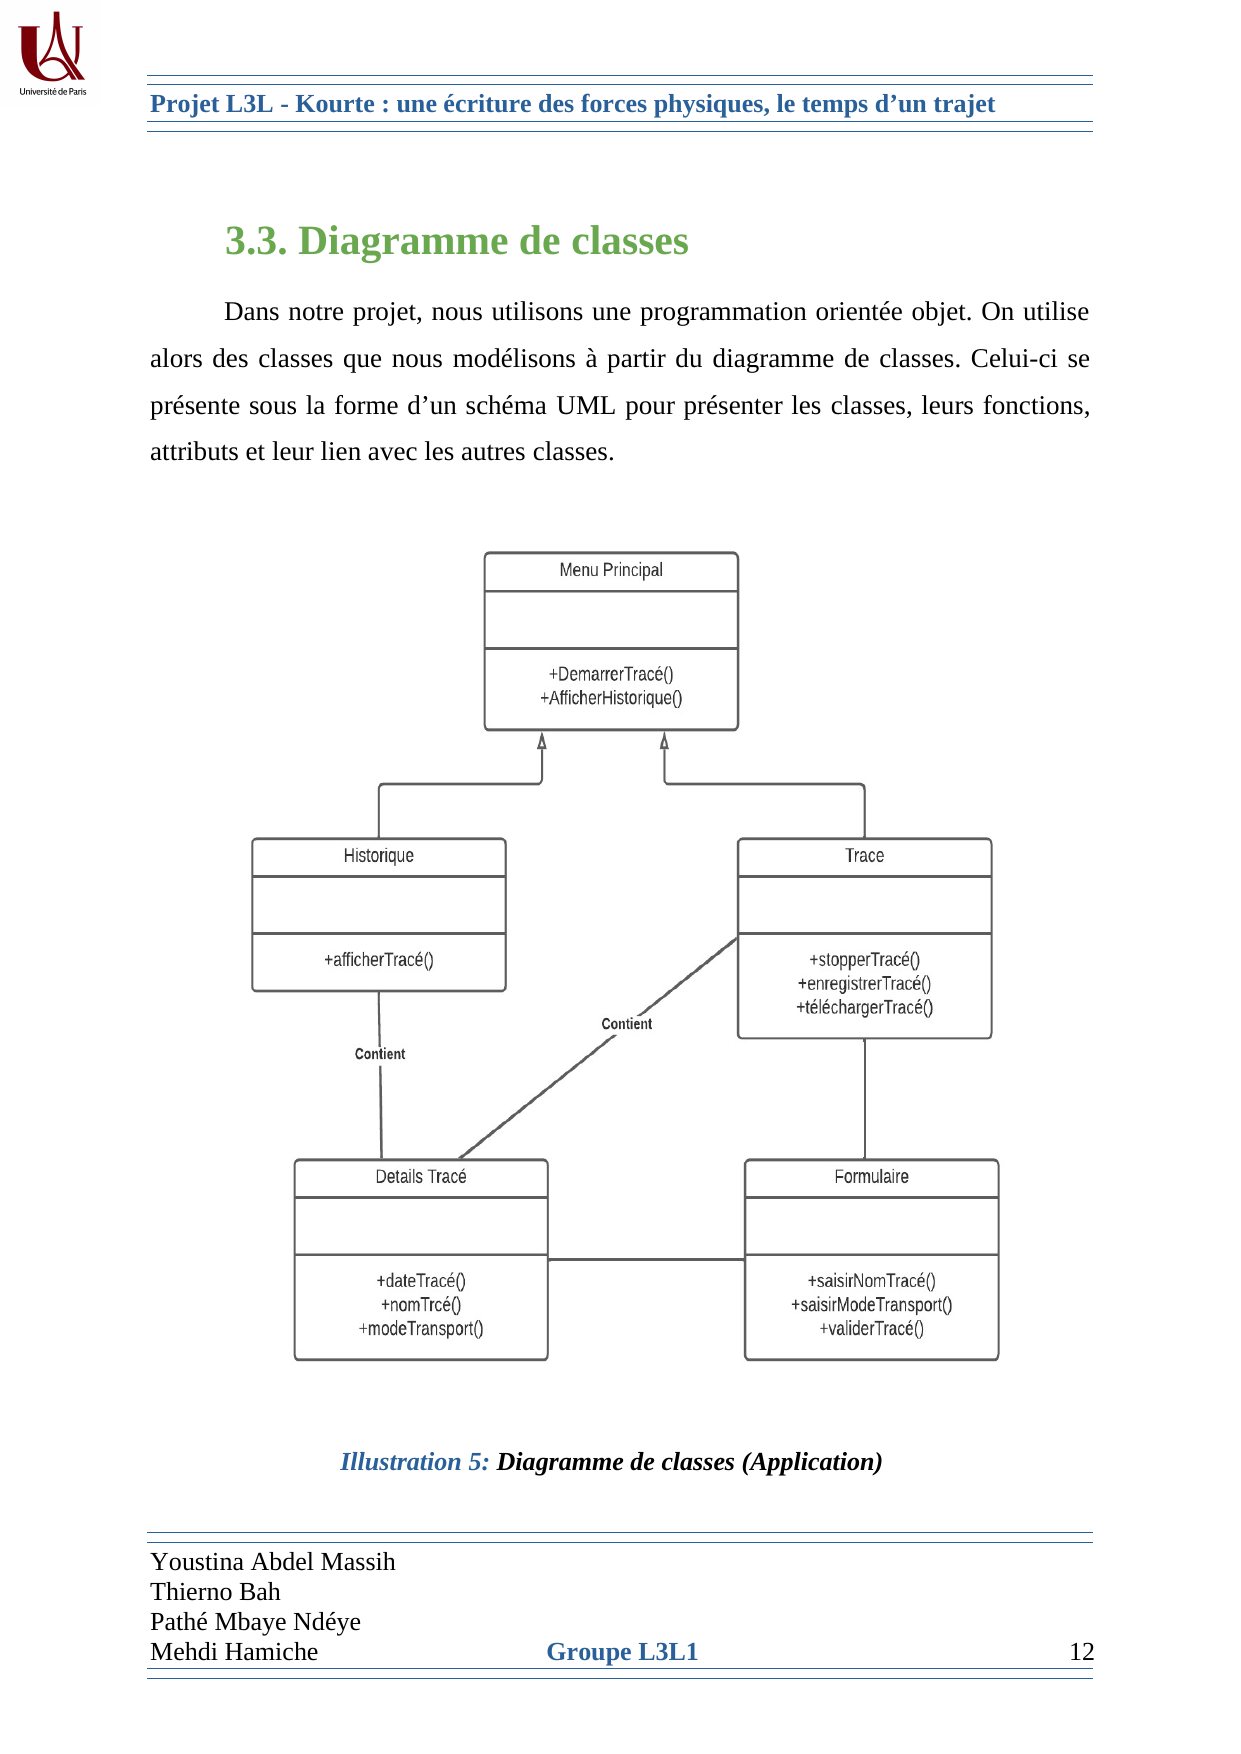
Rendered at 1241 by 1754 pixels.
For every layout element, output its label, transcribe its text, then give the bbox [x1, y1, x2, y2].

text Dans notre projet, nous utilisons une programmation orientée objet. On utilise alors des classes que nous modélisons à partir du diagramme de classes. Celui-ci se présente sous la forme d’un schéma UML pour présenter les classes, leurs fonctions, attributs et leur lien avec les autres classes. [150, 296, 1090, 467]
text Illustration 5: Diagramme de classes (Application) [173, 599, 1050, 1476]
picture [0, 0, 101, 107]
picture [199, 493, 1051, 1419]
subtitle 3.3. Diagramme de classes [150, 215, 1090, 263]
